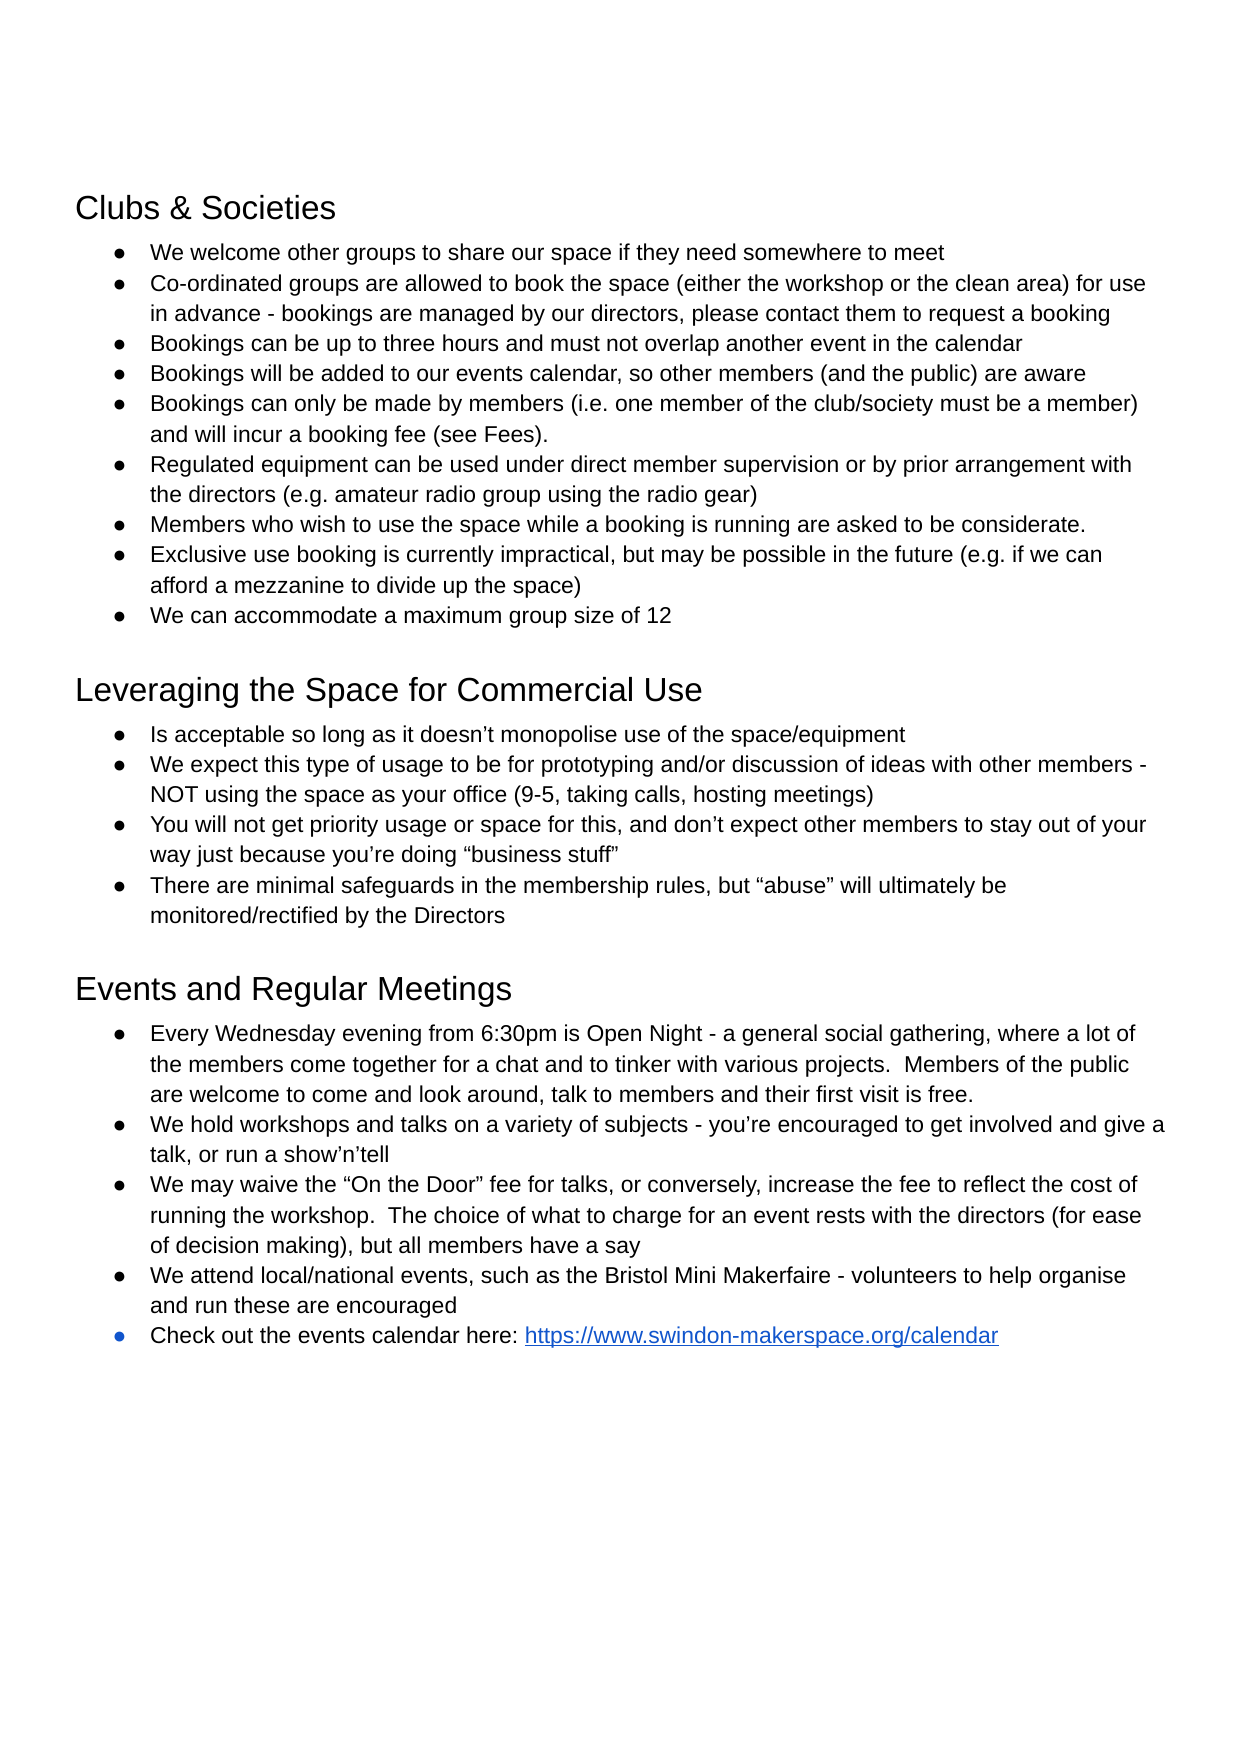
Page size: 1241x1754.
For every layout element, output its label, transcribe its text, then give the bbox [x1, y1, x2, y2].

subtitle Clubs & Societies [75, 188, 1165, 227]
list Bookings can only be made by members (i.e. one member of the club/society must be a member) and will incur a booking fee (see Fees). [112, 390, 1165, 447]
subtitle Leveraging the Space for Commercial Use [75, 669, 1165, 708]
list We attend local/national events, such as the Bristol Mini Makerfaire - volunteers to help organise and run these are encouraged [112, 1262, 1165, 1319]
list Is acceptable so long as it doesn’t monopolise use of the space/equipment [112, 721, 1165, 747]
list We expect this type of usage to be for prototyping and/or discussion of ideas with other members - NOT using the space as your office (9-5, taking calls, hosting meetings) [112, 751, 1165, 807]
list We may waive the “On the Door” fee for talks, or conversely, increase the fee to reflect the cost of running the workshop. The choice of what to charge for an event rests with the directors (for ease of decision making), but all members have a say [112, 1171, 1165, 1258]
list We welcome other groups to share our space if they need somewhere to meet [112, 239, 1165, 266]
list Co-ordinated groups are allowed to book the space (either the workshop or the clean area) for use in advance - bookings are managed by our directors, please contact them to request a booking [112, 269, 1165, 326]
list Members who wish to use the space while a booking is running are asked to be considerate. [112, 511, 1165, 538]
subtitle Events and Regular Meetings [75, 969, 1165, 1008]
list We can accommodate a maximum group size of 12 [112, 602, 1165, 628]
list Every Wednesday evening from 6:30pm is Open Night - a general social gathering, where a lot of the members come together for a chat and to tinker with various projects. Members of the public are welcome to come and look around, talk to members and their first visit is free. [112, 1020, 1165, 1107]
list Bookings will be added to our events calendar, so other members (and the public) are aware [112, 360, 1165, 387]
list Check out the events calendar here: https://www.swindon-makerspace.org/calendar [112, 1322, 1165, 1349]
list Regulated equipment can be used under direct member supervision or by prior arrangement with the directors (e.g. amateur radio group using the radio gear) [112, 451, 1165, 507]
list Bookings can be up to three hours and must not overlap another event in the calendar [112, 330, 1165, 356]
list Exclusive use booking is currently impractical, but may be possible in the future (e.g. if we can afford a mezzanine to divide up the space) [112, 541, 1165, 598]
list We hold workshops and talks on a variety of subjects - you’re encouraged to get involved and give a talk, or run a show’n’tell [112, 1111, 1165, 1168]
list There are minimal safeguards in the membership rules, but “abuse” will ultimately be monitored/rectified by the Directors [112, 872, 1165, 928]
list You will not get priority usage or space for this, and don’t expect other members to stay out of your way just because you’re doing “business stuff” [112, 811, 1165, 868]
